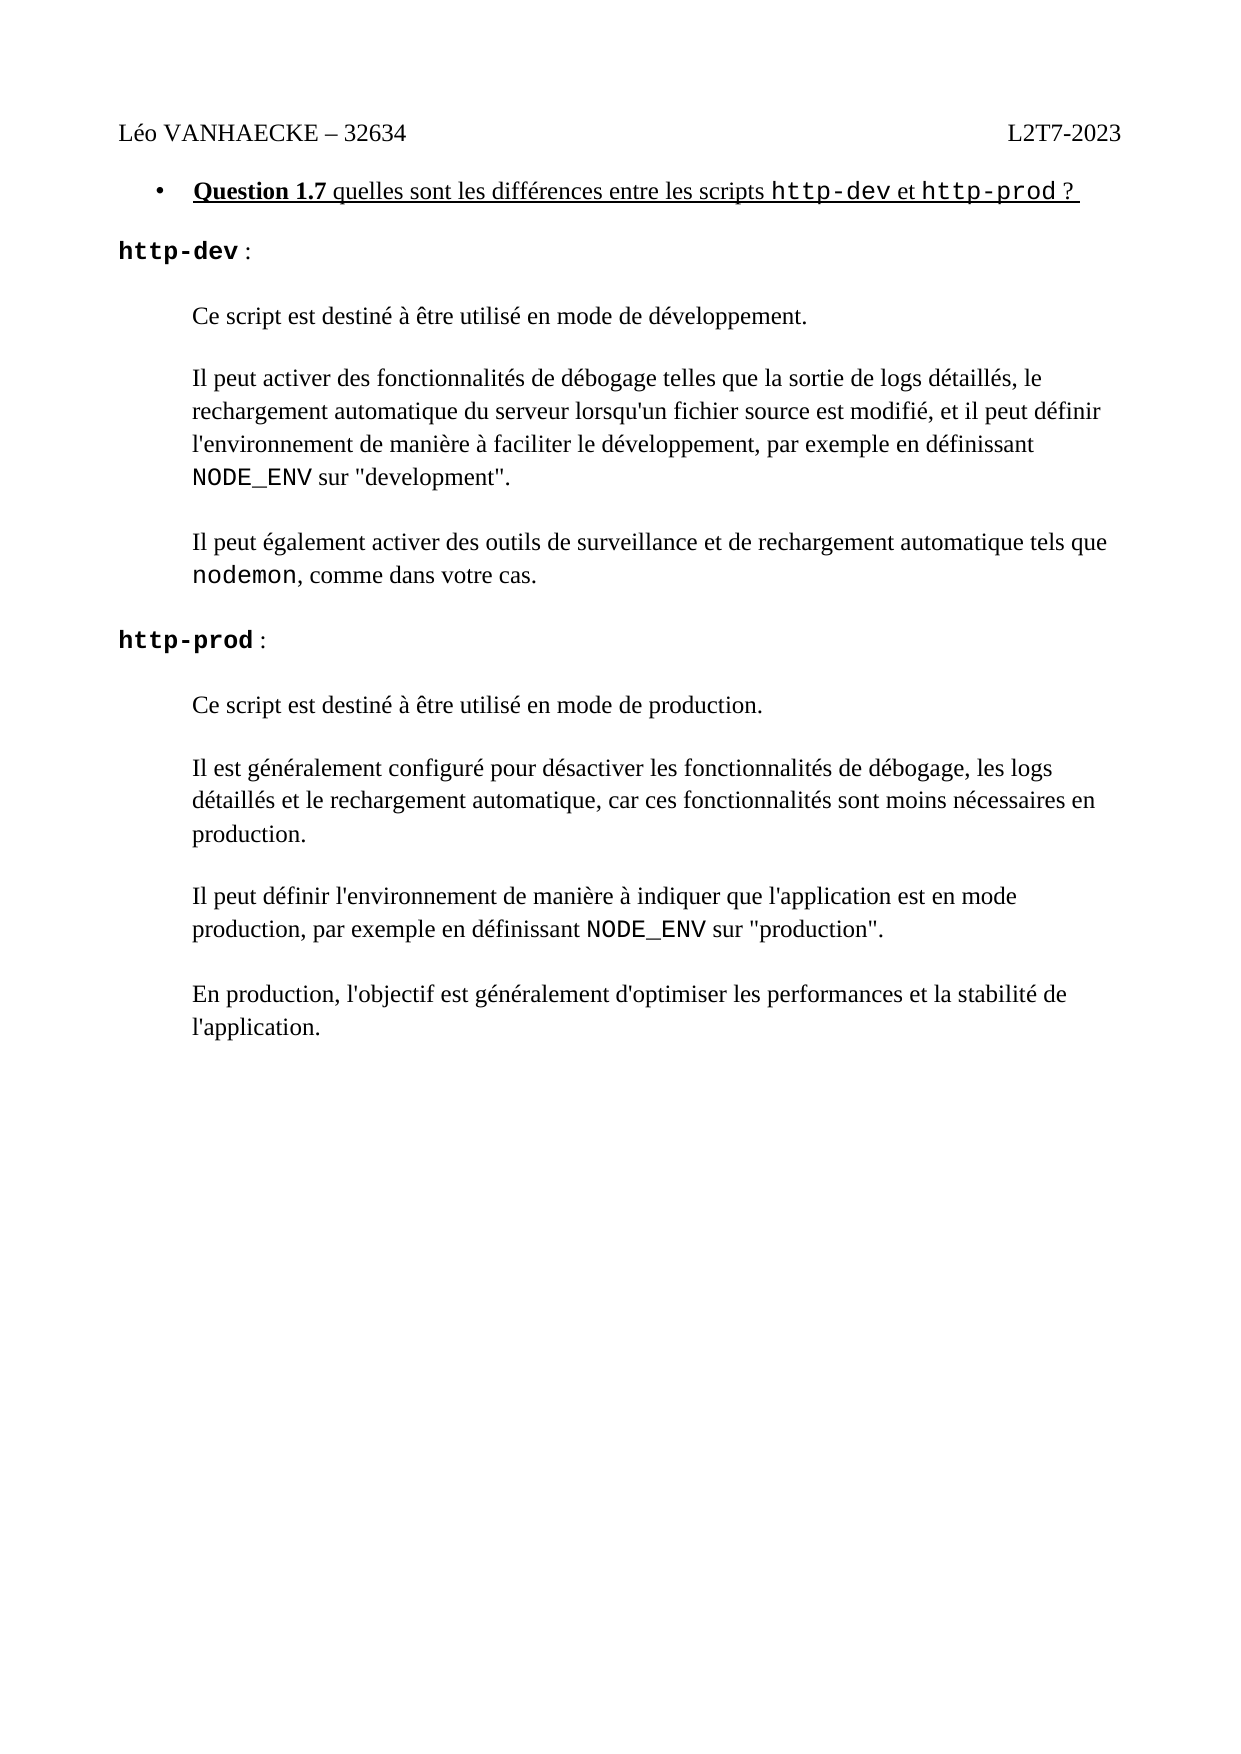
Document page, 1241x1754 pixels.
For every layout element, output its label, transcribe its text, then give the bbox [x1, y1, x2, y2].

list En production, l'objectif est généralement d'optimiser les performances et la stabilité de l'application. [162, 979, 1122, 1041]
list Il est généralement configuré pour désactiver les fonctionnalités de débogage, les logs détaillés et le rechargement automatique, car ces fonctionnalités sont moins nécessaires en production. [162, 753, 1122, 847]
list Il peut définir l'environnement de manière à indiquer que l'application est en mode production, par exemple en définissant NODE_ENV sur "production". [162, 881, 1122, 945]
text http-prod : [118, 625, 1122, 656]
list Il peut également activer des outils de surveillance et de rechargement automatique tels que nodemon, comme dans votre cas. [162, 527, 1122, 591]
text http-dev : [118, 236, 1122, 267]
list Ce script est destiné à être utilisé en mode de développement. [162, 301, 1122, 329]
list Il peut activer des fonctionnalités de débogage telles que la sortie de logs détaillés, le rechargement automatique du serveur lorsqu'un fichier source est modifié, et il peut définir l'environnement de manière à faciliter le développement, par exemple en définissant NODE_ENV sur "development". [162, 363, 1122, 493]
list Question 1.7 quelles sont les différences entre les scripts http-dev et http-prod ? [156, 176, 1122, 207]
list Ce script est destiné à être utilisé en mode de production. [162, 690, 1122, 719]
